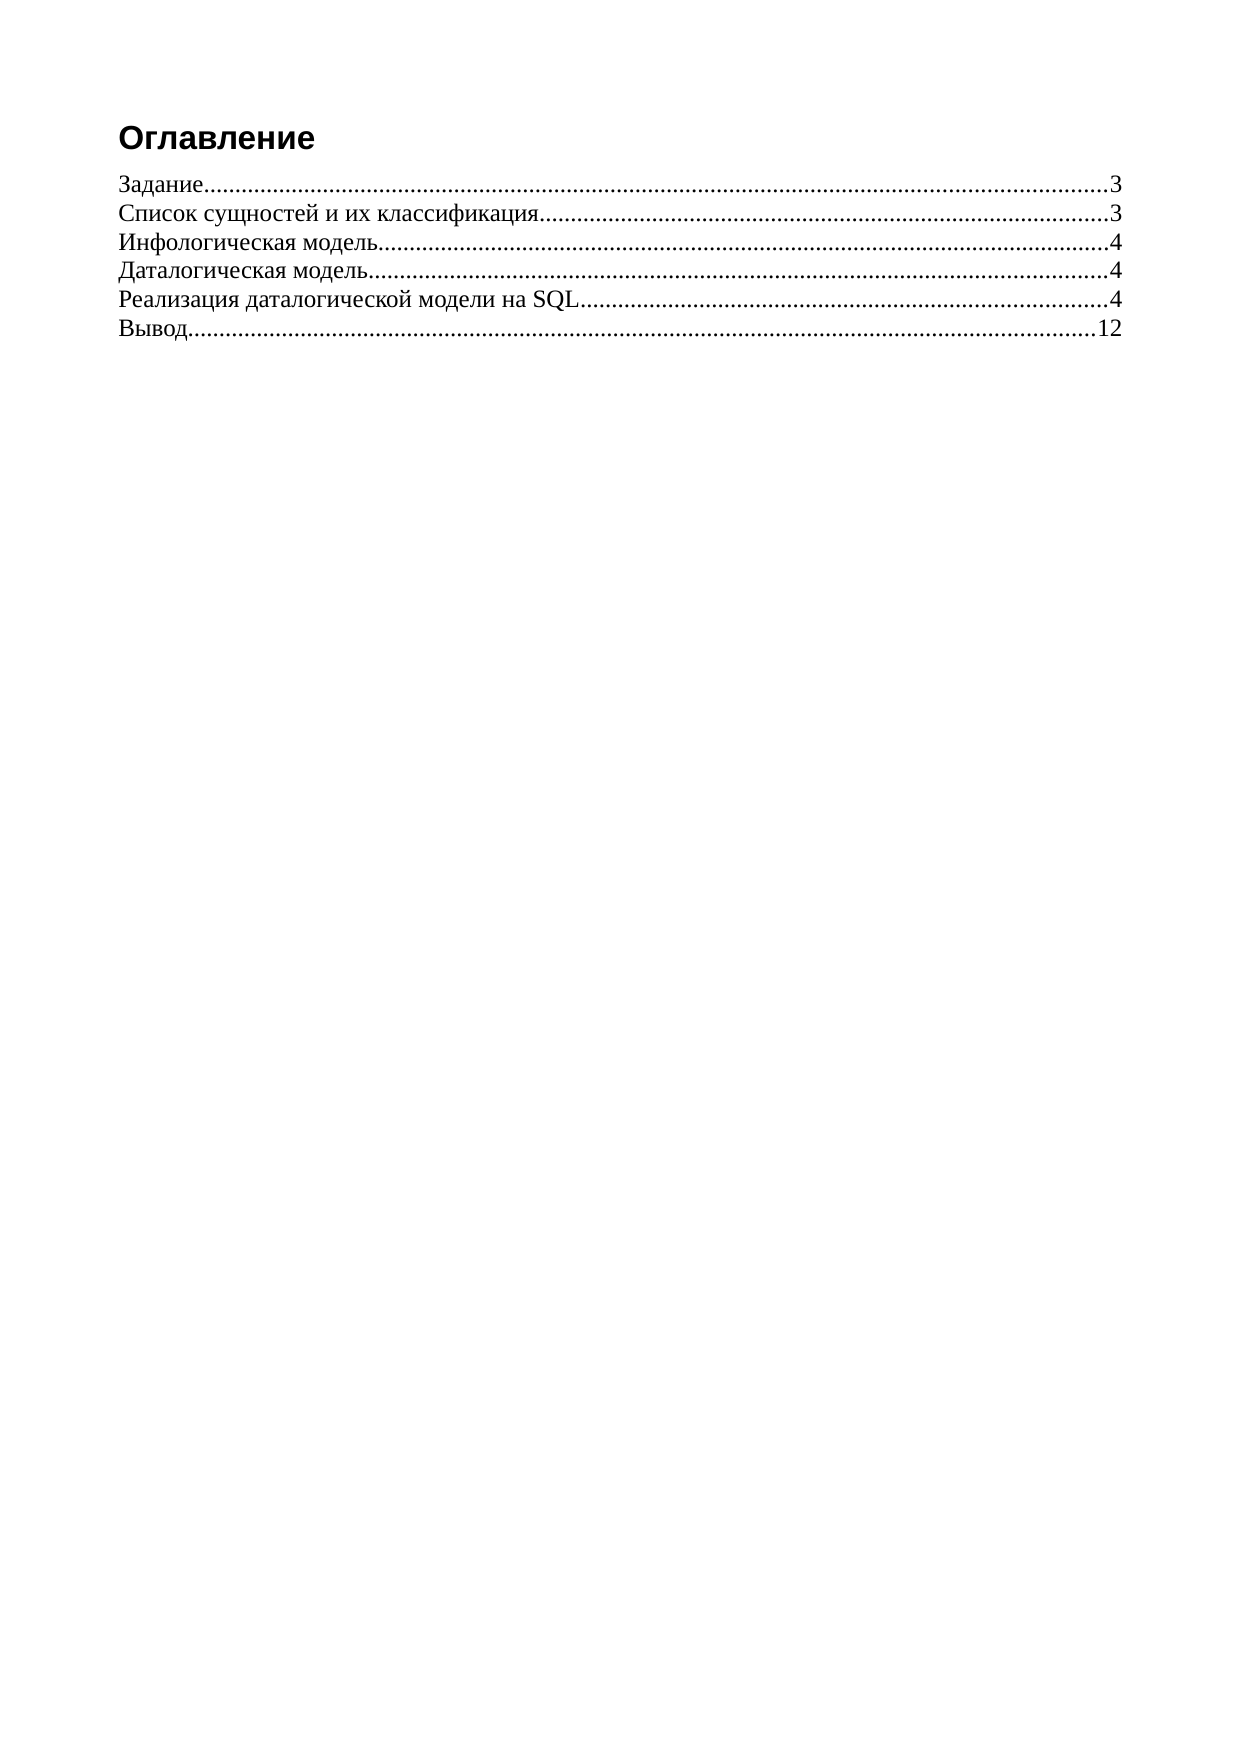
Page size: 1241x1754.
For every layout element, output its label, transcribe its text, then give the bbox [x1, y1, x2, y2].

text Задание 3 [118, 169, 1122, 198]
text Даталогическая модель 4 [118, 255, 1122, 284]
text Реализация даталогической модели на SQL 4 [118, 284, 1122, 313]
text Список сущностей и их классификация 3 [118, 198, 1122, 227]
subtitle Оглавление [118, 118, 1122, 157]
text Вывод 12 [118, 313, 1122, 342]
text Инфологическая модель 4 [118, 227, 1122, 255]
